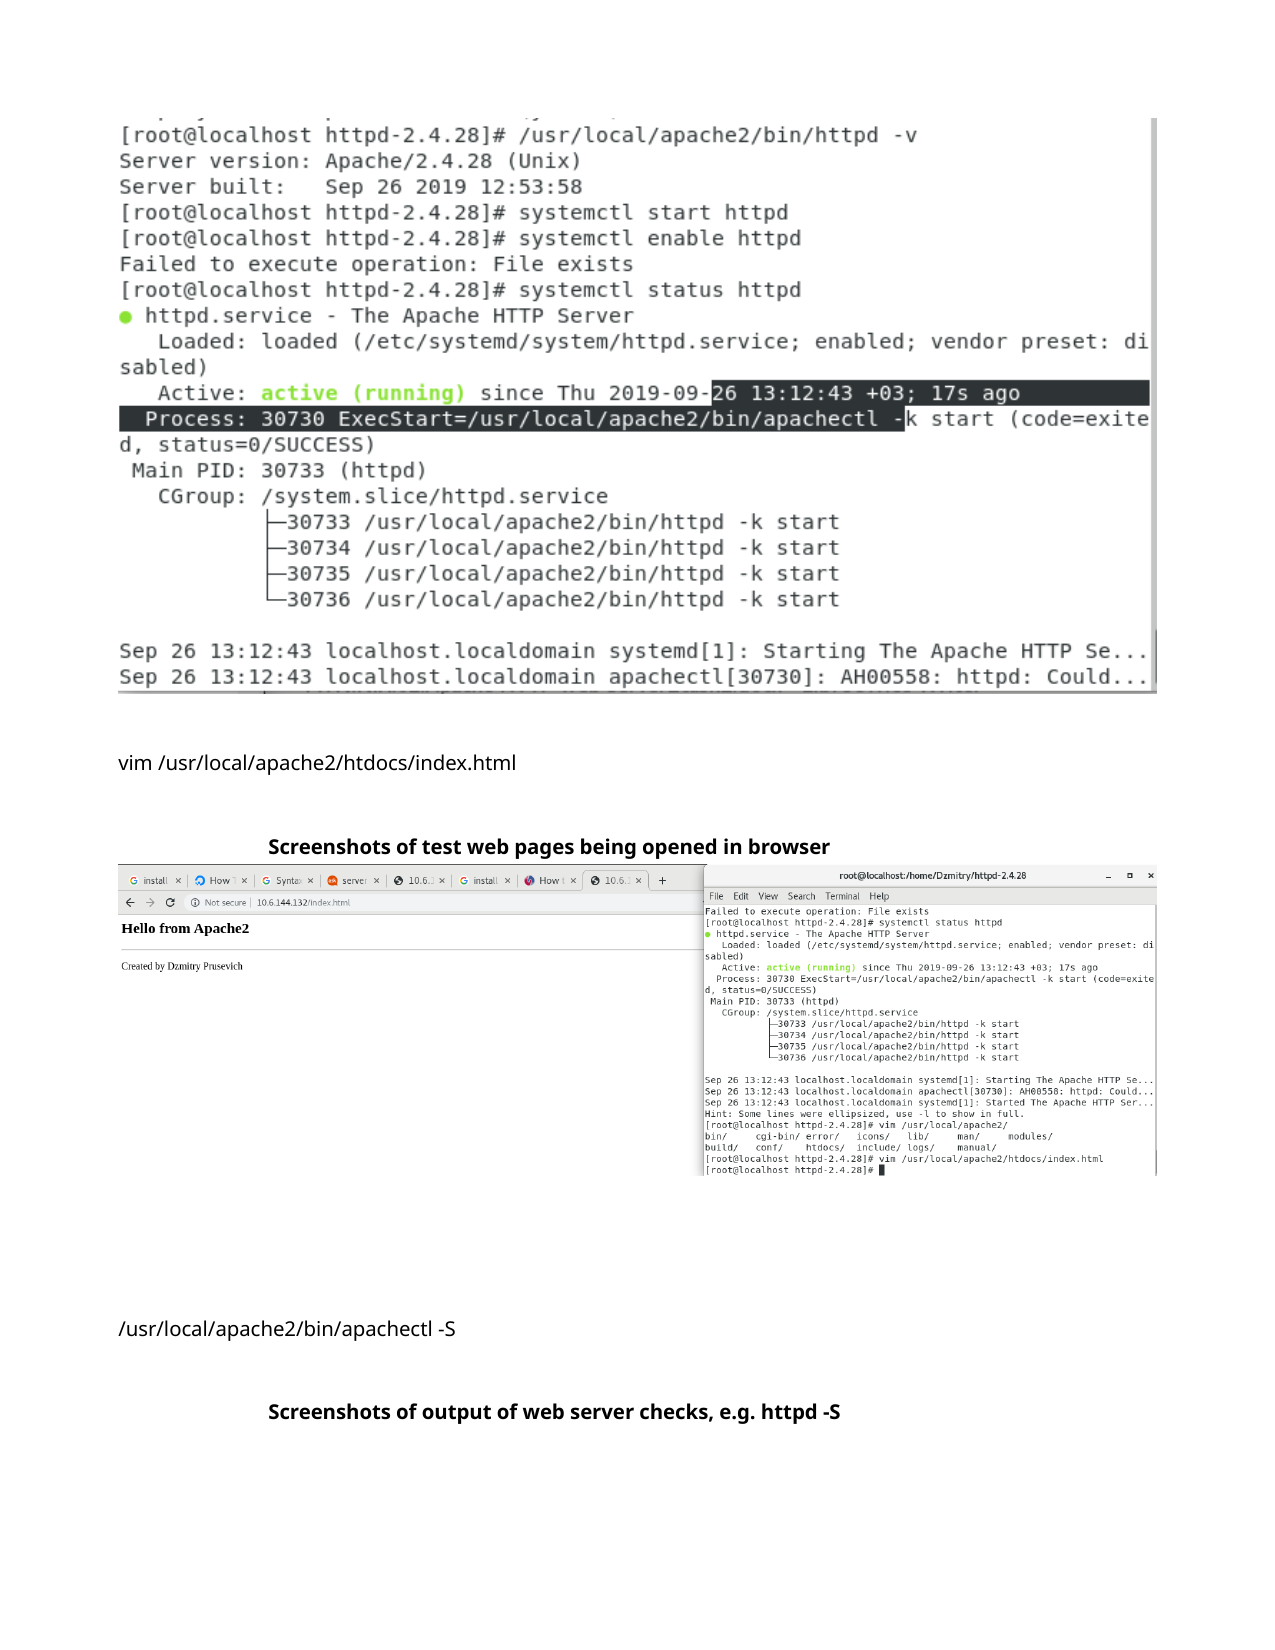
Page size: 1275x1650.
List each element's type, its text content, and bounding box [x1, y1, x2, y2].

list Screenshots of test web pages being opened in browser [231, 833, 1157, 861]
picture [118, 118, 1157, 694]
list Screenshots of output of web server checks, e.g. httpd -S [231, 1397, 1157, 1425]
text vim /usr/local/apache2/htdocs/index.html [118, 749, 1157, 776]
picture [118, 864, 1157, 1176]
text /usr/local/apache2/bin/apachectl -S [118, 1314, 1157, 1342]
